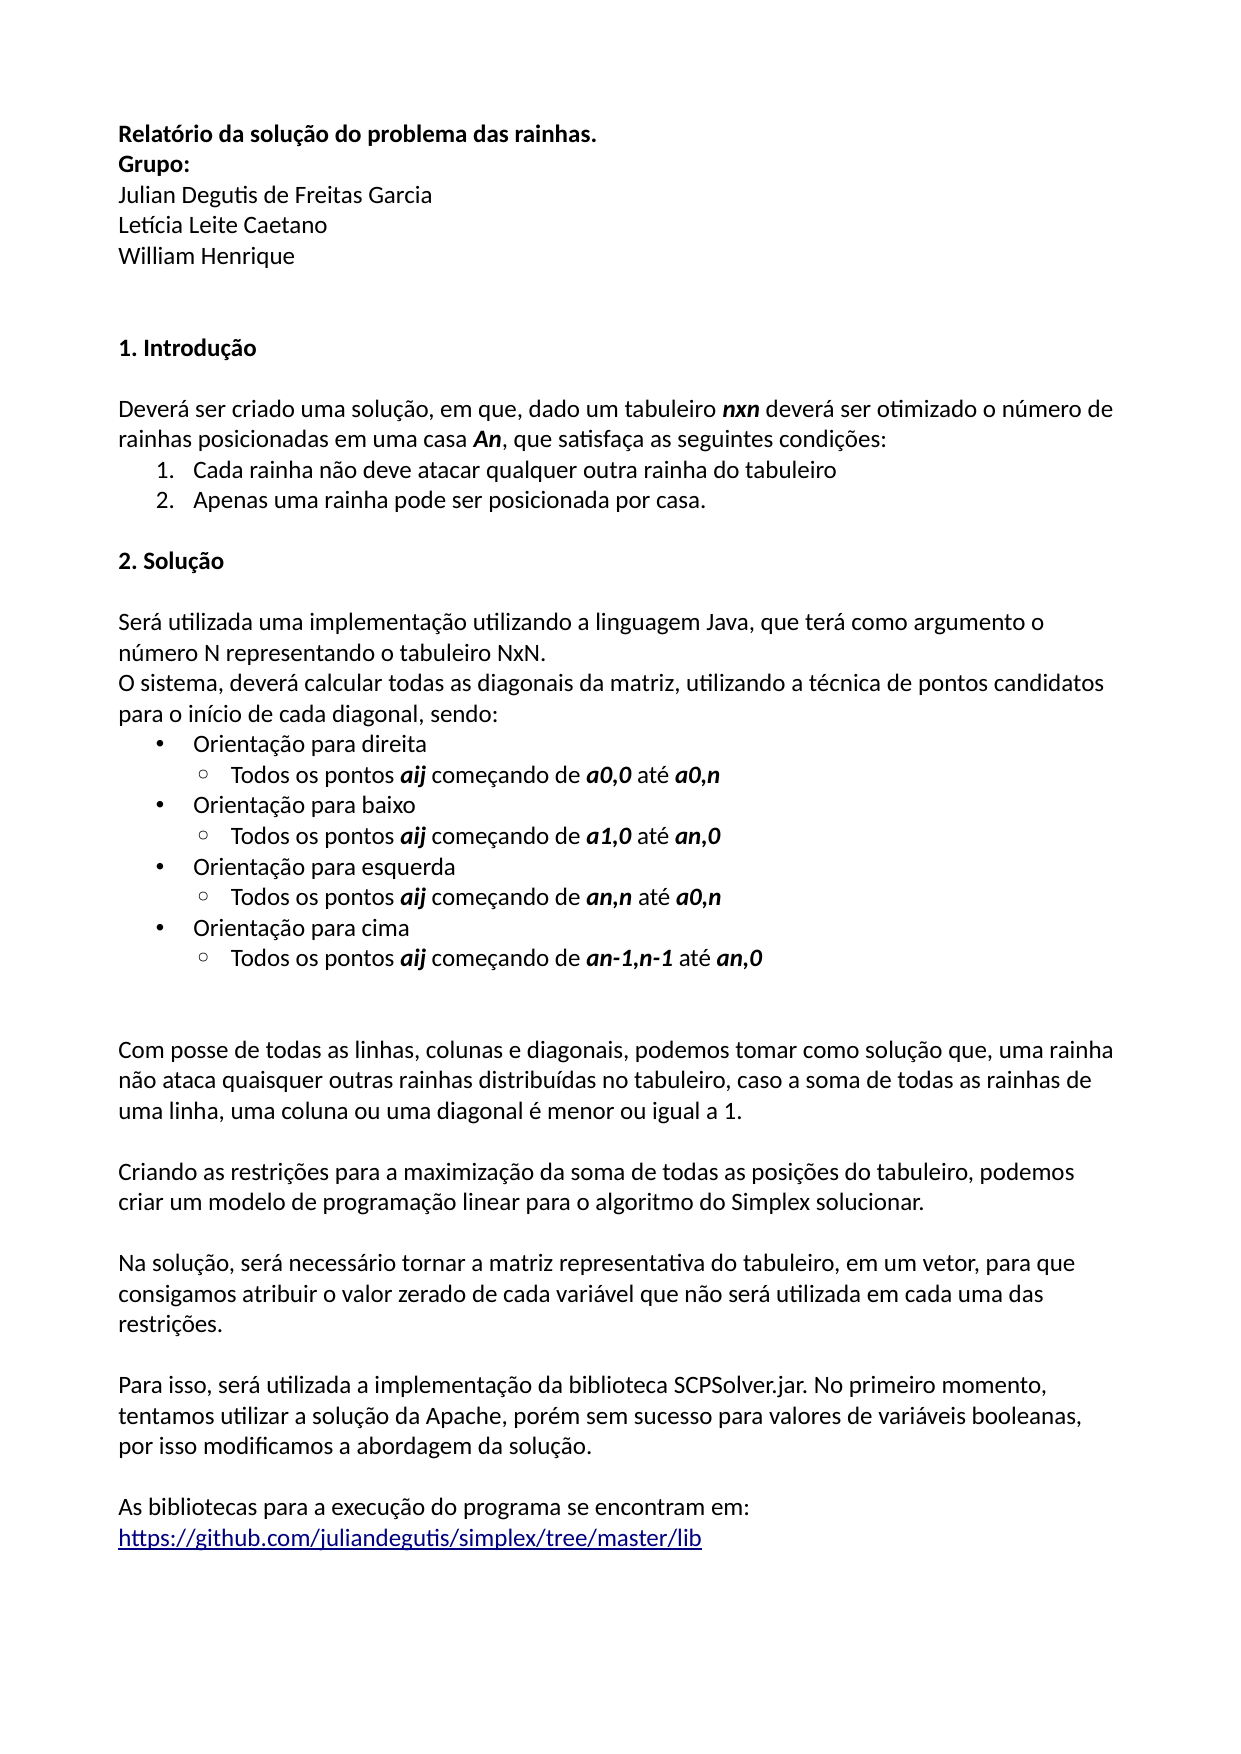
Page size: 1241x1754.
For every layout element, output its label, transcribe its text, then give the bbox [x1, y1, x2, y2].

text 2. Solução [118, 545, 1122, 576]
list Todos os pontos aij começando de a0,0 até a0,n [193, 759, 1122, 789]
text Para isso, será utilizada a implementação da biblioteca SCPSolver.jar. No primeiro momento, tentamos utilizar a solução da Apache, porém sem sucesso para valores de variáveis booleanas, por isso modificamos a abordagem da solução. [118, 1369, 1122, 1461]
text Grupo: [118, 149, 1122, 179]
text Relatório da solução do problema das rainhas. [118, 118, 1122, 149]
list Todos os pontos aij começando de an,n até a0,n [193, 881, 1122, 912]
text William Henrique [118, 240, 1122, 271]
text Criando as restrições para a maximização da soma de todas as posições do tabuleiro, podemos criar um modelo de programação linear para o algoritmo do Simplex solucionar. [118, 1156, 1122, 1217]
list Todos os pontos aij começando de an-1,n-1 até an,0 [193, 942, 1122, 973]
text Com posse de todas as linhas, colunas e diagonais, podemos tomar como solução que, uma rainha não ataca quaisquer outras rainhas distribuídas no tabuleiro, caso a soma de todas as rainhas de uma linha, uma coluna ou uma diagonal é menor ou igual a 1. [118, 1034, 1122, 1125]
text Letícia Leite Caetano [118, 210, 1122, 240]
text Na solução, será necessário tornar a matriz representativa do tabuleiro, em um vetor, para que consigamos atribuir o valor zerado de cada variável que não será utilizada em cada uma das restrições. [118, 1247, 1122, 1339]
text Julian Degutis de Freitas Garcia [118, 179, 1122, 210]
list Cada rainha não deve atacar qualquer outra rainha do tabuleiro [156, 454, 1122, 484]
text 1. Introdução [118, 332, 1122, 362]
list Orientação para esquerda [156, 851, 1122, 881]
list Orientação para cima [156, 912, 1122, 942]
text As bibliotecas para a execução do programa se encontram em: https://github.com/juliandegutis/simplex/tree/master/lib [118, 1492, 1122, 1553]
list Apenas uma rainha pode ser posicionada por casa. [156, 484, 1122, 515]
list Orientação para direita [156, 728, 1122, 759]
list Orientação para baixo [156, 789, 1122, 820]
list Todos os pontos aij começando de a1,0 até an,0 [193, 820, 1122, 851]
text Deverá ser criado uma solução, em que, dado um tabuleiro nxn deverá ser otimizado o número de rainhas posicionadas em uma casa An, que satisfaça as seguintes condições: [118, 393, 1122, 454]
text Será utilizada uma implementação utilizando a linguagem Java, que terá como argumento o número N representando o tabuleiro NxN. [118, 606, 1122, 667]
text O sistema, deverá calcular todas as diagonais da matriz, utilizando a técnica de pontos candidatos para o início de cada diagonal, sendo: [118, 667, 1122, 728]
